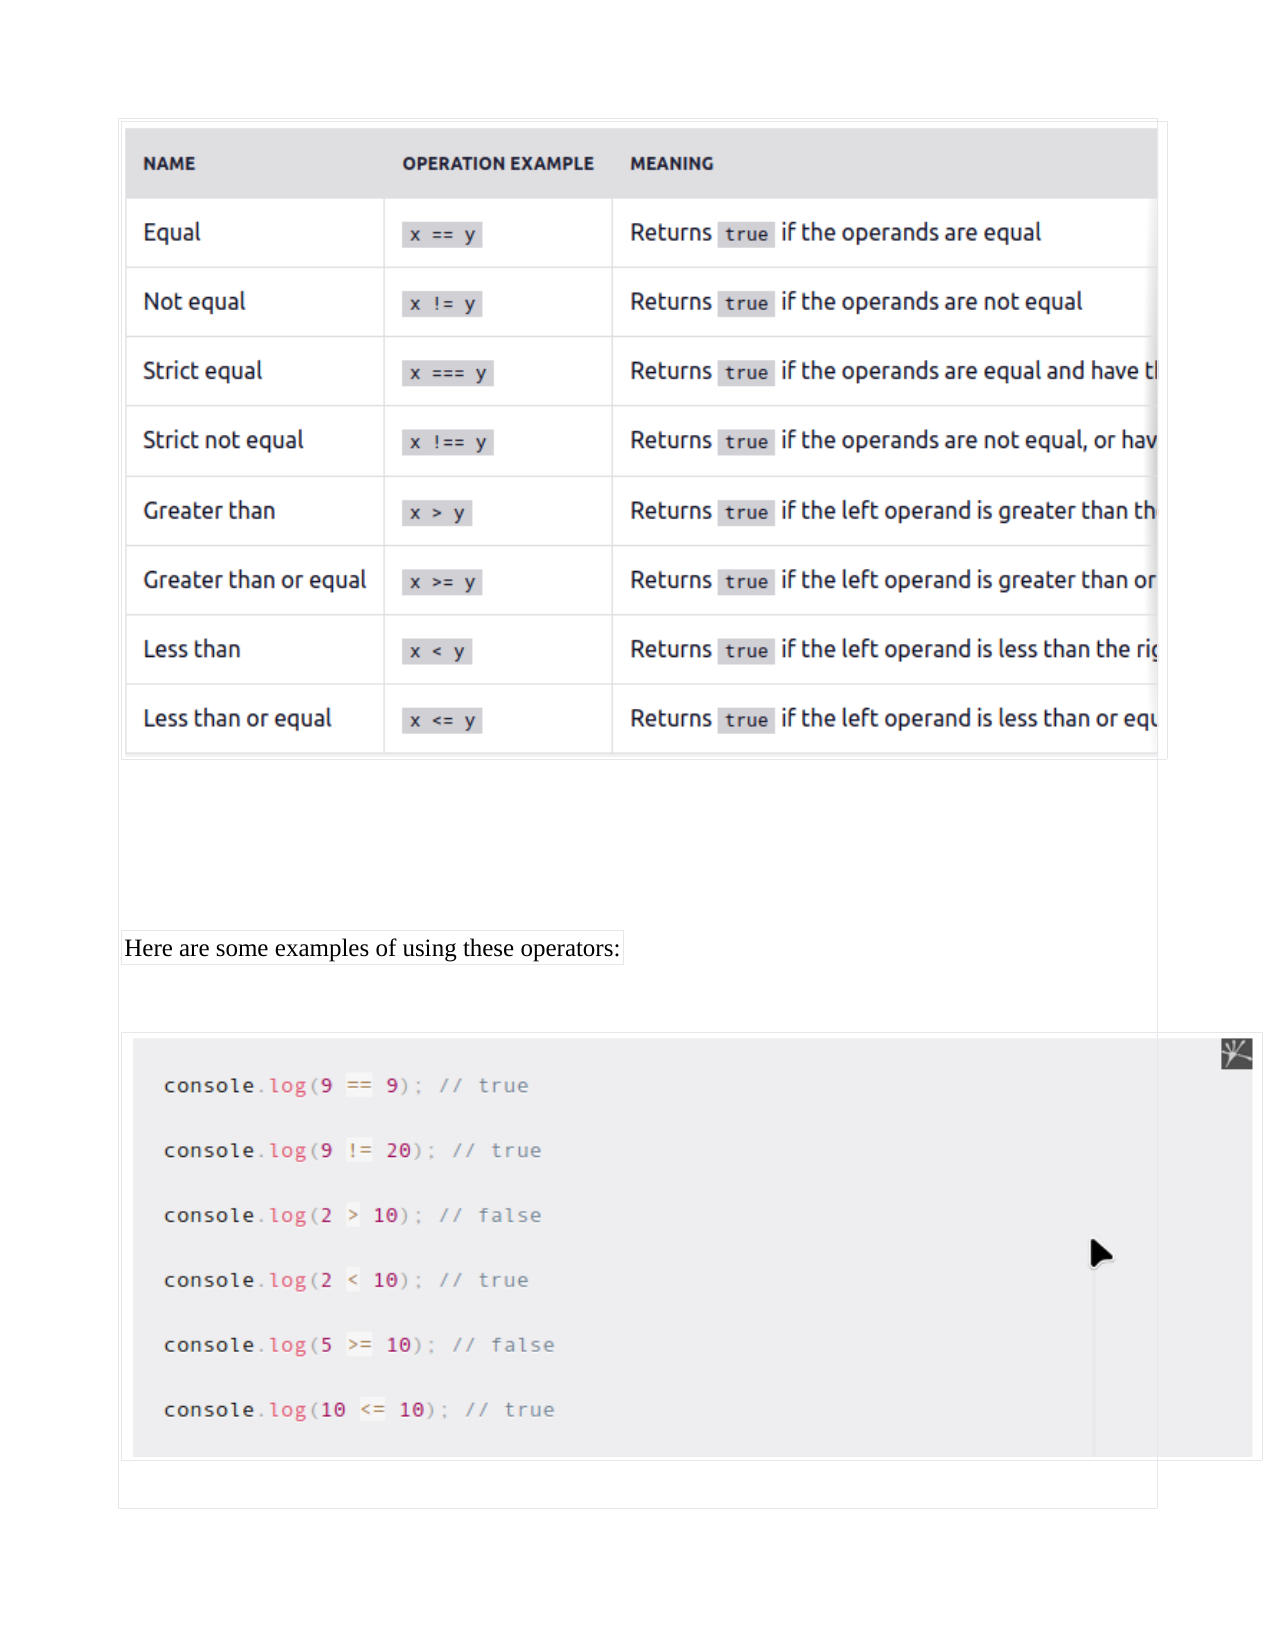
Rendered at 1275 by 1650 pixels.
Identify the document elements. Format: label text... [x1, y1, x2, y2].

picture [1158, 124, 1164, 757]
picture [124, 1035, 1157, 1457]
text Here are some examples of using these operators: [119, 927, 1157, 964]
picture [1158, 1035, 1259, 1457]
picture [124, 124, 1157, 757]
